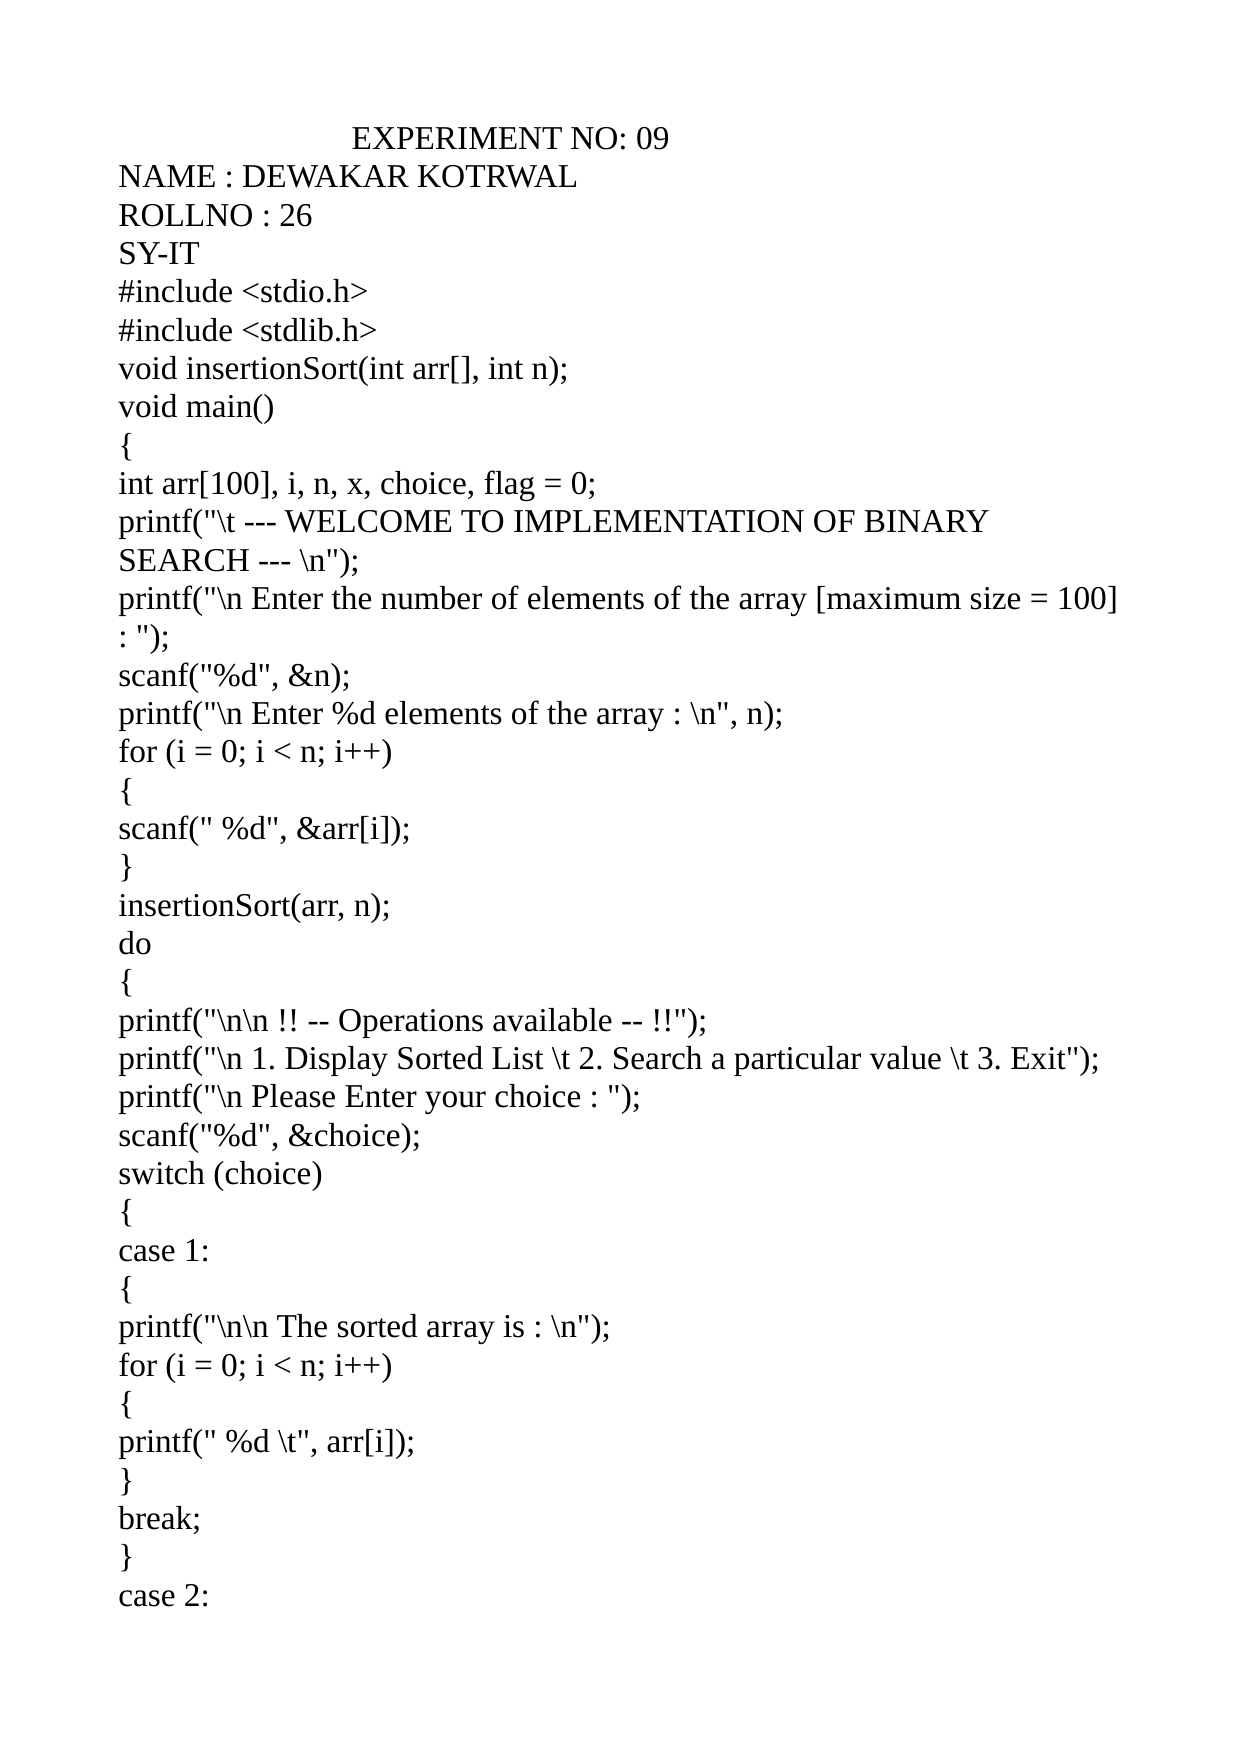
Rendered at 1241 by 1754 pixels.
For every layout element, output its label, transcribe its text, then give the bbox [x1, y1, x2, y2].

text scanf(" %d", &arr[i]); [118, 808, 1122, 846]
text printf("\n 1. Display Sorted List \t 2. Search a particular value \t 3. Exit"); [118, 1038, 1122, 1076]
text #include <stdio.h> [118, 271, 1122, 310]
text break; [118, 1498, 1122, 1536]
text switch (choice) [118, 1153, 1122, 1191]
text scanf("%d", &choice); [118, 1115, 1122, 1153]
text { [118, 770, 1122, 808]
text void insertionSort(int arr[], int n); [118, 348, 1122, 386]
text for (i = 0; i < n; i++) [118, 1345, 1122, 1383]
text EXPERIMENT NO: 09 [118, 118, 1122, 156]
text scanf("%d", &n); [118, 655, 1122, 693]
text int arr[100], i, n, x, choice, flag = 0; [118, 463, 1122, 501]
text { [118, 1191, 1122, 1230]
text printf(" %d \t", arr[i]); [118, 1421, 1122, 1460]
text printf("\n Enter %d elements of the array : \n", n); [118, 693, 1122, 731]
text { [118, 1383, 1122, 1421]
text { [118, 425, 1122, 463]
text for (i = 0; i < n; i++) [118, 731, 1122, 770]
text #include <stdlib.h> [118, 310, 1122, 348]
text printf("\n Please Enter your choice : "); [118, 1076, 1122, 1115]
text case 2: [118, 1575, 1122, 1613]
text } [118, 846, 1122, 885]
text } [118, 1460, 1122, 1498]
text printf("\n\n !! -- Operations available -- !!"); [118, 1000, 1122, 1038]
text printf("\t --- WELCOME TO IMPLEMENTATION OF BINARY SEARCH --- \n"); [118, 501, 1122, 578]
text } [118, 1536, 1122, 1575]
text ROLLNO : 26 [118, 195, 1122, 233]
text { [118, 961, 1122, 1000]
text insertionSort(arr, n); [118, 885, 1122, 923]
text NAME : DEWAKAR KOTRWAL [118, 156, 1122, 195]
text case 1: [118, 1230, 1122, 1268]
text printf("\n Enter the number of elements of the array [maximum size = 100] : "); [118, 578, 1122, 655]
text void main() [118, 386, 1122, 425]
text printf("\n\n The sorted array is : \n"); [118, 1306, 1122, 1345]
text { [118, 1268, 1122, 1306]
text SY-IT [118, 233, 1122, 271]
text do [118, 923, 1122, 961]
